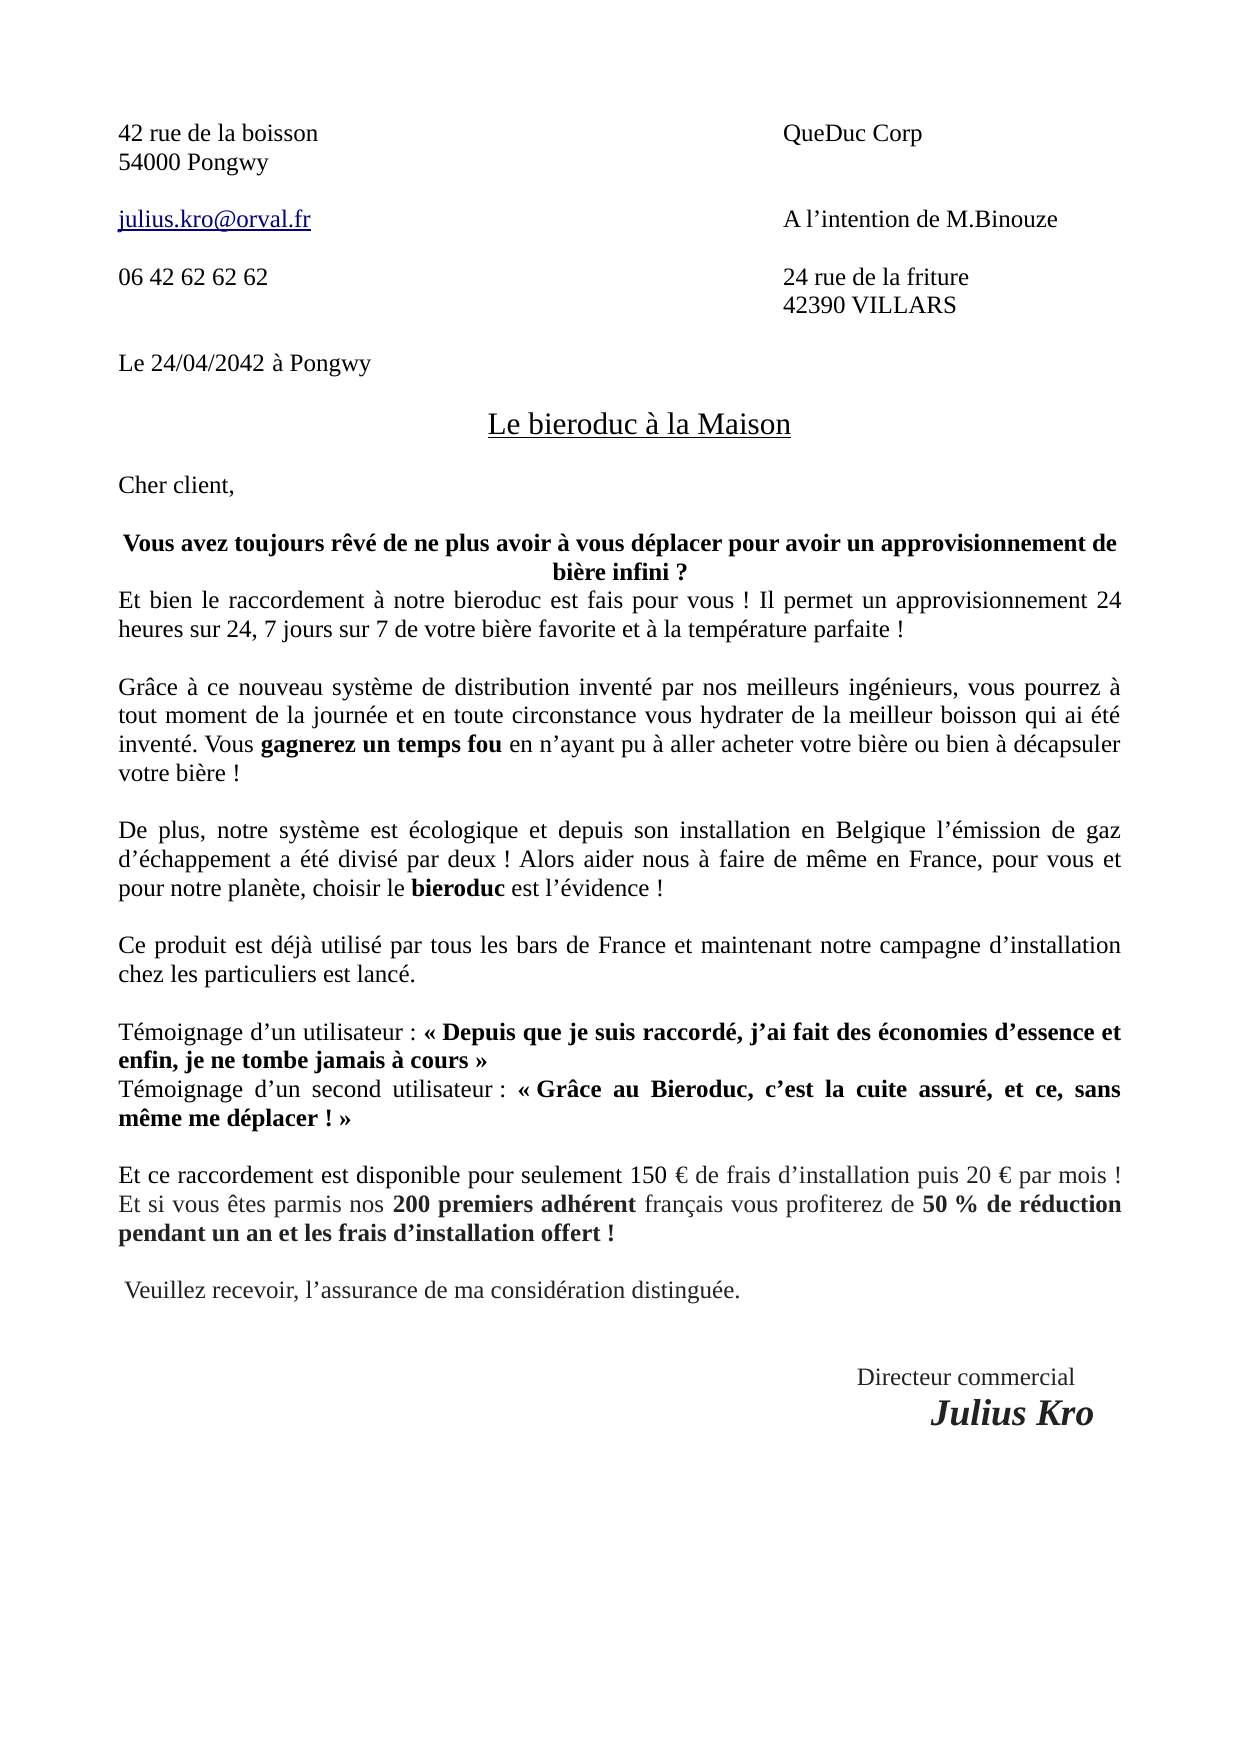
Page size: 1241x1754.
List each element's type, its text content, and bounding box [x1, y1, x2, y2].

text Veuillez recevoir, l’assurance de ma considération distinguée. [118, 1275, 1122, 1304]
text Le bieroduc à la Maison [118, 406, 1122, 442]
text Directeur commercial [118, 1362, 1122, 1390]
text 54000 Pongwy [118, 147, 1122, 176]
text julius.kro@orval.fr A l’intention de M.Binouze [118, 204, 1122, 233]
text Vous avez toujours rêvé de ne plus avoir à vous déplacer pour avoir un approvisionnement de bière infini ? [118, 528, 1122, 585]
text 42 rue de la boisson QueDuc Corp [118, 118, 1122, 147]
text Cher client, [118, 470, 1122, 499]
text Grâce à ce nouveau système de distribution inventé par nos meilleurs ingénieurs, vous pourrez à tout moment de la journée et en toute circonstance vous hydrater de la meilleur boisson qui ai été inventé. Vous gagnerez un temps fou en n’ayant pu à aller acheter votre bière ou bien à décapsuler votre bière ! [118, 672, 1122, 787]
text Julius Kro [118, 1390, 1122, 1433]
text Témoignage d’un utilisateur : « Depuis que je suis raccordé, j’ai fait des économies d’essence et enfin, je ne tombe jamais à cours » [118, 1017, 1122, 1074]
text 42390 VILLARS [118, 291, 1122, 319]
text Ce produit est déjà utilisé par tous les bars de France et maintenant notre campagne d’installation chez les particuliers est lancé. [118, 930, 1122, 988]
text Le 24/04/2042 à Pongwy [118, 348, 1122, 377]
text De plus, notre système est écologique et depuis son installation en Belgique l’émission de gaz d’échappement a été divisé par deux ! Alors aider nous à faire de même en France, pour vous et pour notre planète, choisir le bieroduc est l’évidence ! [118, 815, 1122, 902]
text Témoignage d’un second utilisateur : « Grâce au Bieroduc, c’est la cuite assuré, et ce, sans même me déplacer ! » [118, 1074, 1122, 1132]
text 06 42 62 62 62 24 rue de la friture [118, 262, 1122, 291]
text Et bien le raccordement à notre bieroduc est fais pour vous ! Il permet un approvisionnement 24 heures sur 24, 7 jours sur 7 de votre bière favorite et à la température parfaite ! [118, 585, 1122, 643]
text Et ce raccordement est disponible pour seulement 150 € de frais d’installation puis 20 € par mois ! Et si vous êtes parmis nos 200 premiers adhérent français vous profiterez de 50 % de réduction pendant un an et les frais d’installation offert ! [118, 1160, 1122, 1247]
